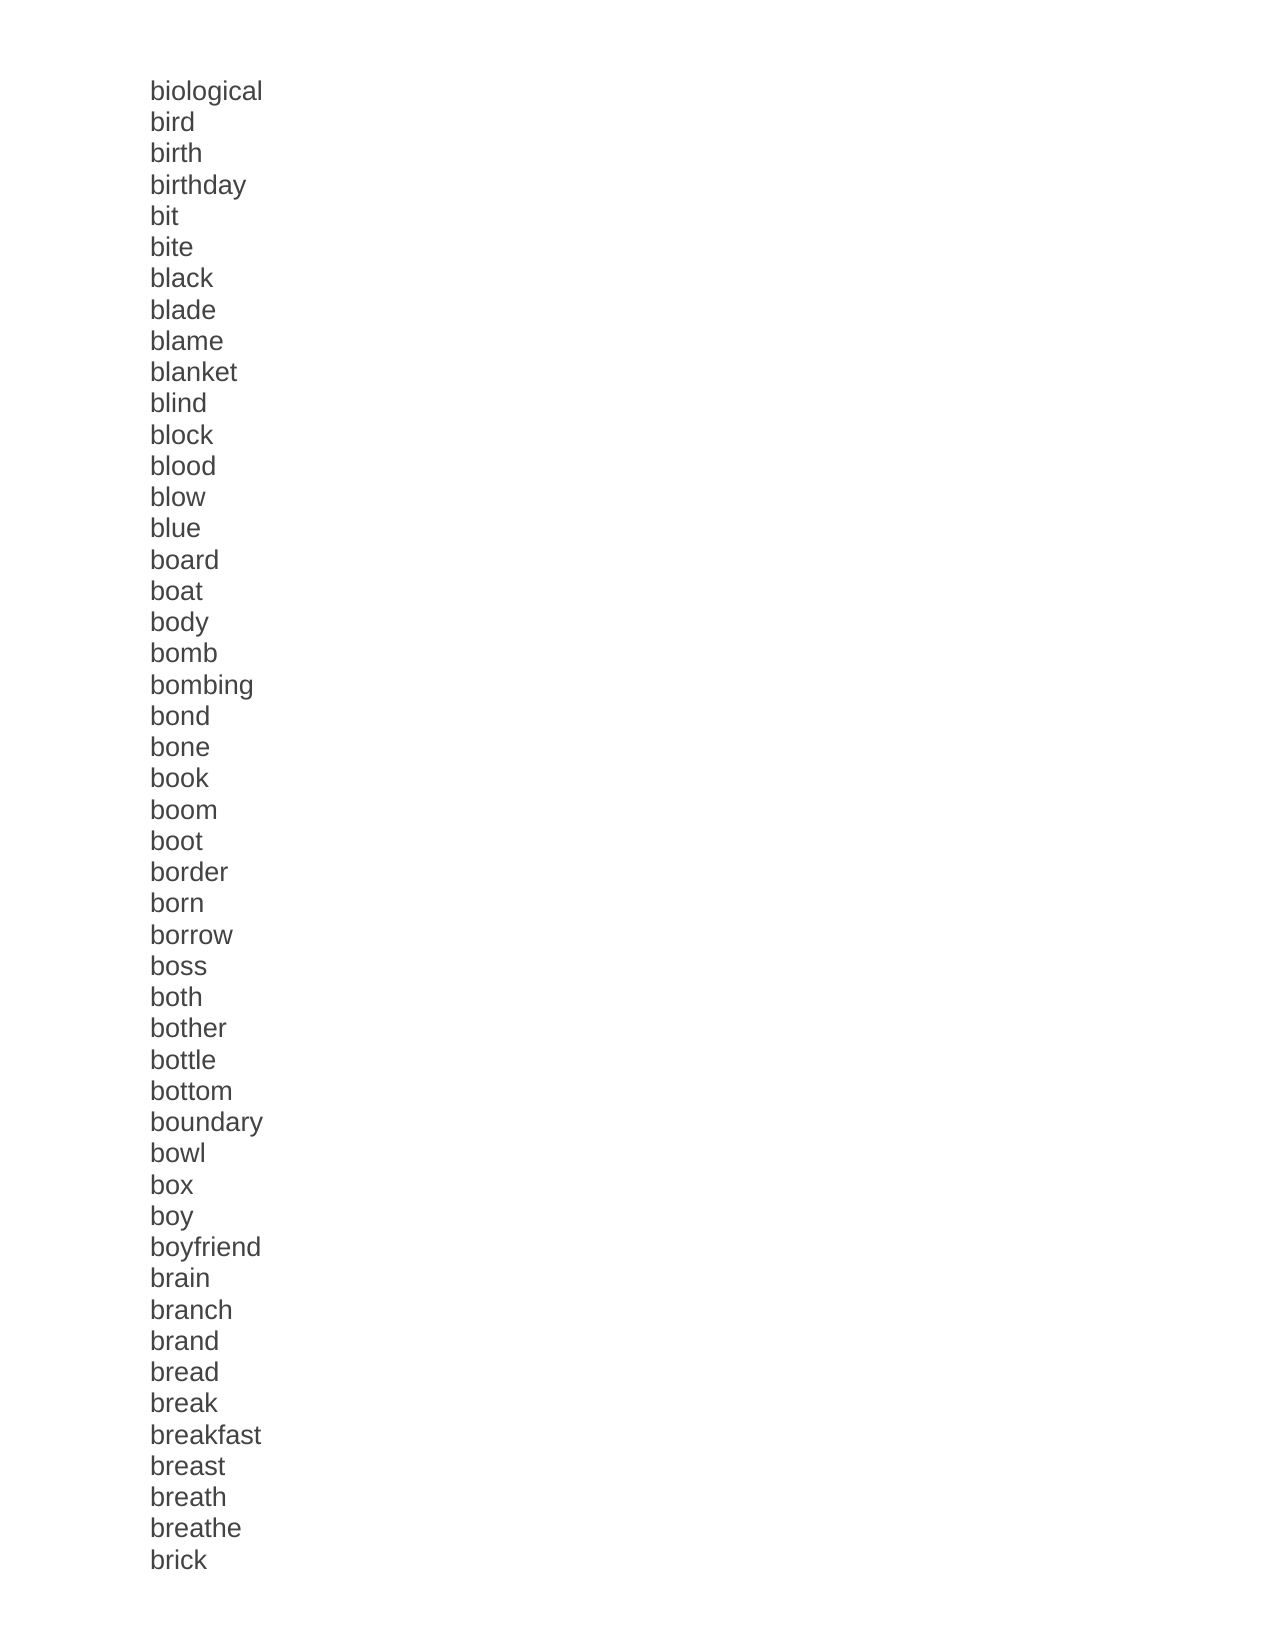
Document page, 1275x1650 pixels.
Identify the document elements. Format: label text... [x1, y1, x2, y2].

text bone [150, 731, 1125, 762]
text boat [150, 575, 1125, 606]
text brain [150, 1262, 1125, 1294]
text brick [150, 1544, 1125, 1575]
text bowl [150, 1137, 1125, 1169]
text biological [150, 75, 1125, 106]
text bottom [150, 1075, 1125, 1106]
text bite [150, 231, 1125, 262]
text boundary [150, 1106, 1125, 1137]
text blanket [150, 356, 1125, 387]
text birthday [150, 169, 1125, 200]
text boss [150, 950, 1125, 981]
text borrow [150, 919, 1125, 950]
text breathe [150, 1512, 1125, 1544]
text breath [150, 1481, 1125, 1512]
text bother [150, 1012, 1125, 1044]
text border [150, 856, 1125, 887]
text blue [150, 512, 1125, 544]
text black [150, 262, 1125, 294]
text boot [150, 825, 1125, 856]
text branch [150, 1294, 1125, 1325]
text break [150, 1387, 1125, 1419]
text bomb [150, 637, 1125, 669]
text block [150, 419, 1125, 450]
text breakfast [150, 1419, 1125, 1450]
text box [150, 1169, 1125, 1200]
text bombing [150, 669, 1125, 700]
text boyfriend [150, 1231, 1125, 1262]
text both [150, 981, 1125, 1012]
text breast [150, 1450, 1125, 1481]
text bird [150, 106, 1125, 137]
text boom [150, 794, 1125, 825]
text board [150, 544, 1125, 575]
text blame [150, 325, 1125, 356]
text birth [150, 137, 1125, 169]
text brand [150, 1325, 1125, 1356]
text bit [150, 200, 1125, 231]
text boy [150, 1200, 1125, 1231]
text blade [150, 294, 1125, 325]
text blood [150, 450, 1125, 481]
text bottle [150, 1044, 1125, 1075]
text blow [150, 481, 1125, 512]
text book [150, 762, 1125, 794]
text body [150, 606, 1125, 637]
text blind [150, 387, 1125, 419]
text bond [150, 700, 1125, 731]
text born [150, 887, 1125, 919]
text bread [150, 1356, 1125, 1387]
